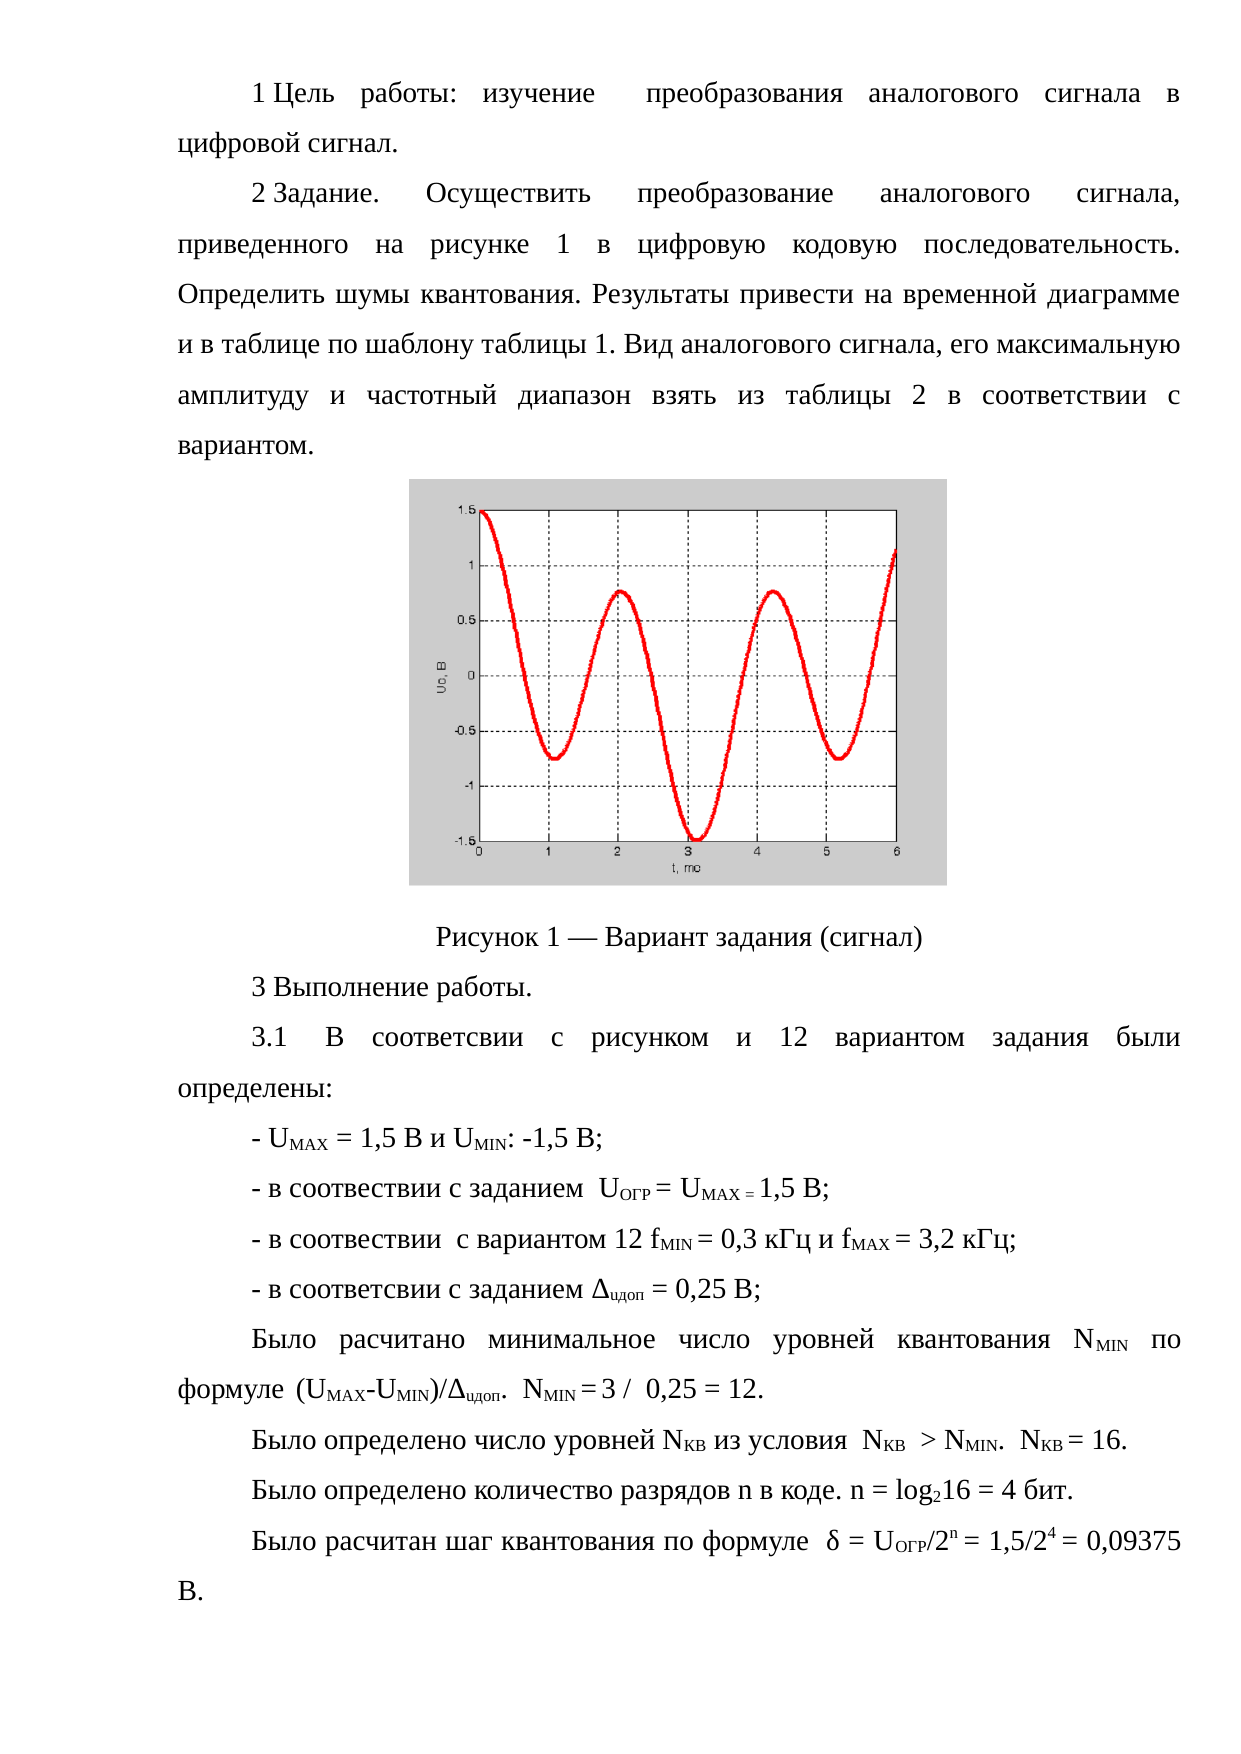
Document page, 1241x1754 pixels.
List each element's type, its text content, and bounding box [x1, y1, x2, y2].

list Цель работы: изучение преобразования аналогового сигнала в цифровой сигнал. [177, 75, 1181, 159]
text Было расчитано минимальное число уровней квантования NМIN по формуле (UМАХ-UМIN)/Δuдоп. NМIN = 3 / 0,25 = 12. [177, 1321, 1181, 1405]
list В соответсвии с рисунком и 12 вариантом задания были определены: [177, 1019, 1181, 1103]
text Было определено число уровней NКВ из условия NКВ > NМIN. NКВ = 16. [177, 1422, 1181, 1456]
text - в соотвествии с заданием UОГР = UMAX = 1,5 В; [177, 1170, 1181, 1204]
text - UMAX = 1,5 В и UМIN: -1,5 В; [177, 1120, 1181, 1154]
list Выполнение работы. [177, 969, 1181, 1003]
text Рисунок 1 — Вариант задания (сигнал) [177, 477, 1181, 952]
text Было расчитан шаг квантования по формуле δ = UОГР/2n = 1,5/24 = 0,09375 В. [177, 1523, 1181, 1606]
text - в соответсвии с заданием Δuдоп = 0,25 В; [177, 1271, 1181, 1304]
text Было определено количество разрядов n в коде. n = log216 = 4 бит. [177, 1472, 1181, 1506]
text - в соотвествии c вариантом 12 fMIN = 0,3 кГц и fMAX = 3,2 кГц; [177, 1221, 1181, 1254]
list Задание. Осуществить преобразование аналогового сигнала, приведенного на рисунке 1 в цифровую кодовую последовательность. Определить шумы квантования. Результаты привести на временной диаграмме и в таблице по шаблону таблицы 1. Вид аналогового сигнала, его максимальную амплитуду и частотный диапазон взять из таблицы 2 в соответствии с вариантом. [177, 176, 1181, 461]
picture [407, 477, 952, 886]
